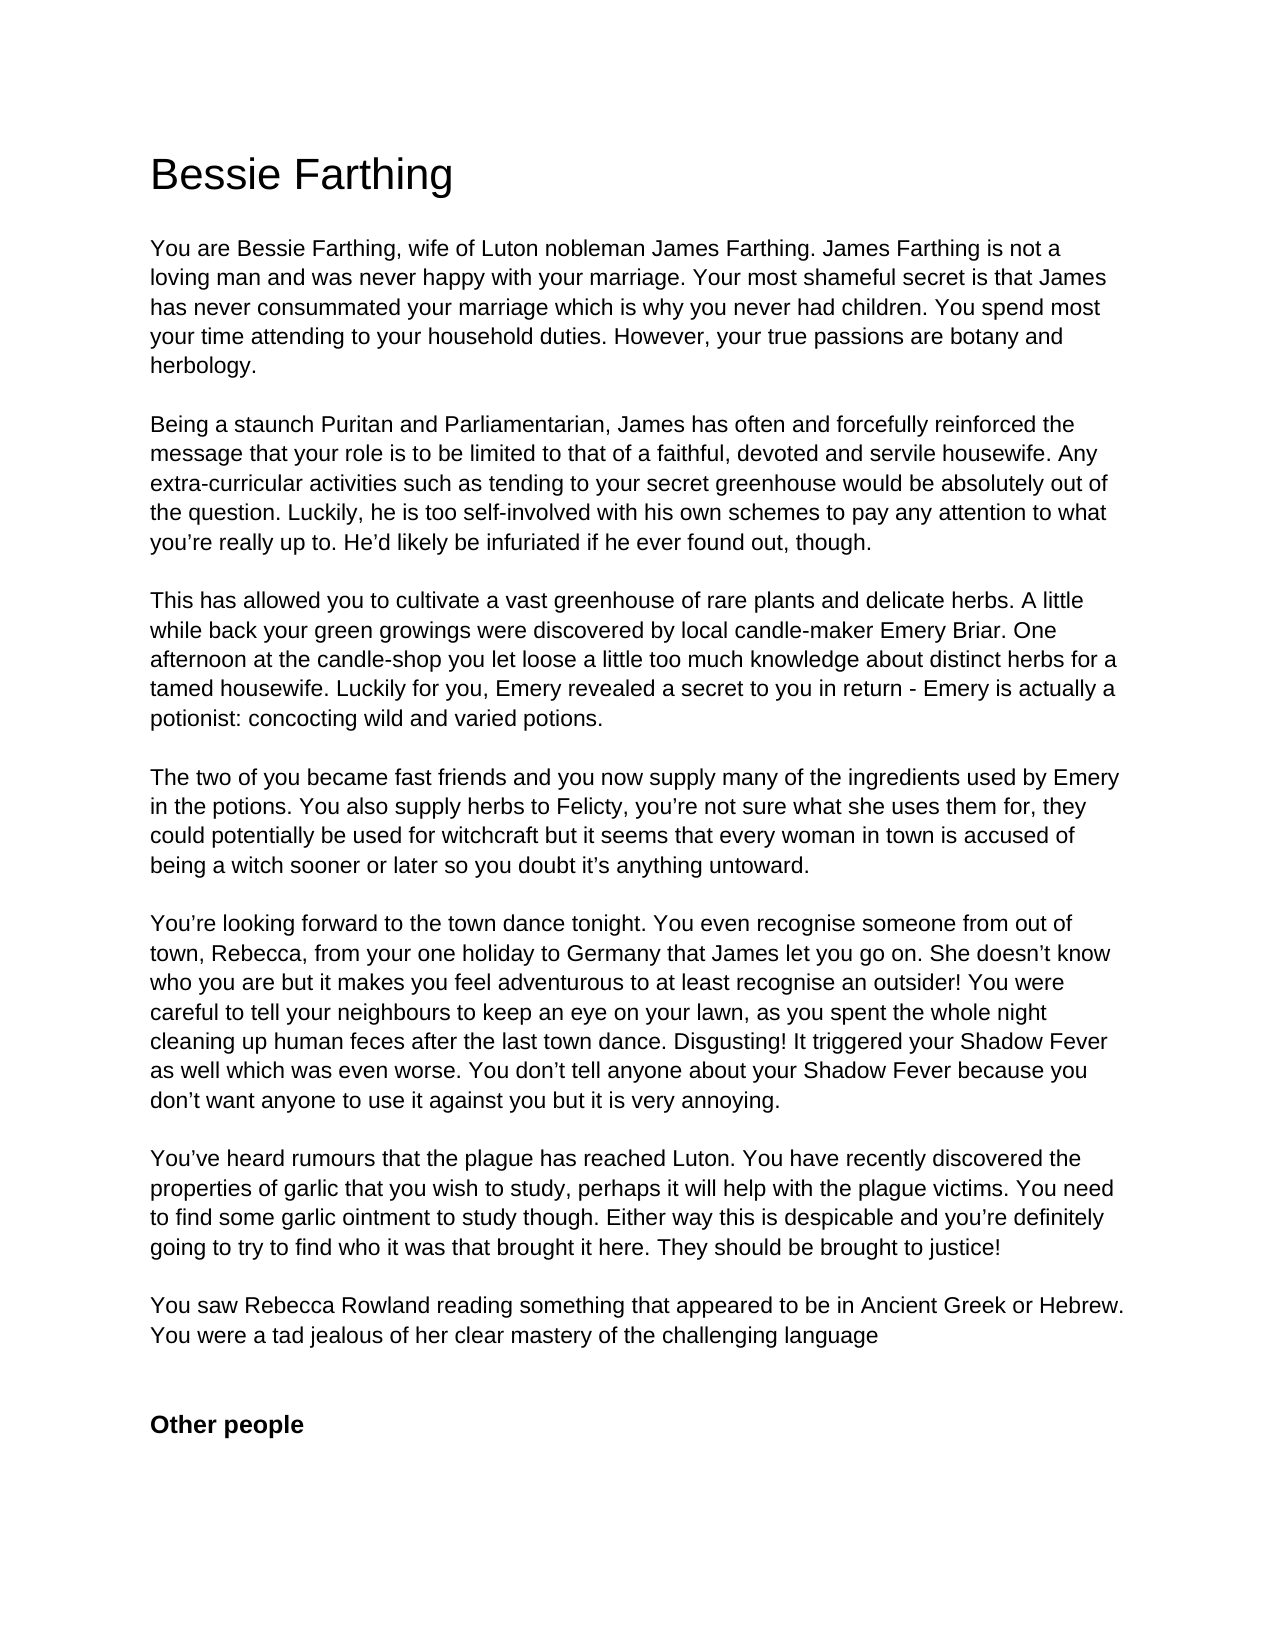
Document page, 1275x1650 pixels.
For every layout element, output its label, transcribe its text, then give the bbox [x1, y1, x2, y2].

text Being a staunch Puritan and Parliamentarian, James has often and forcefully reinforced the message that your role is to be limited to that of a faithful, devoted and servile housewife. Any extra-curricular activities such as tending to your secret greenhouse would be absolutely out of the question. Luckily, he is too self-involved with his own schemes to pay any attention to what you’re really up to. He’d likely be infuriated if he ever found out, though. [150, 412, 1125, 555]
title Bessie Farthing [150, 150, 1125, 199]
text You’re looking forward to the town dance tonight. You even recognise someone from out of town, Rebecca, from your one holiday to Germany that James let you go on. She doesn’t know who you are but it makes you feel adventurous to at least recognise an outsider! You were careful to tell your neighbours to keep an eye on your lawn, as you spent the whole night cleaning up human feces after the last town dance. Disgusting! It triggered your Shadow Fever as well which was even worse. You don’t tell anyone about your Shadow Fever because you don’t want anyone to use it against you but it is very annoying. [150, 911, 1125, 1113]
text You are Bessie Farthing, wife of Luton nobleman James Farthing. James Farthing is not a loving man and was never happy with your marriage. Your most shameful secret is that James has never consummated your marriage which is why you never had children. You spend most your time attending to your household duties. However, your true passions are botany and herbology. [150, 236, 1125, 379]
text Other people [150, 1411, 1125, 1438]
text This has allowed you to cultivate a vast greenhouse of rare plants and delicate herbs. A little while back your green growings were discovered by local candle-maker Emery Briar. One afternoon at the candle-shop you let loose a little too much knowledge about distinct herbs for a tamed housewife. Luckily for you, Emery revealed a secret to you in return - Emery is actually a potionist: concocting wild and varied potions. [150, 588, 1125, 731]
text You saw Rebecca Rowland reading something that appeared to be in Ancient Greek or Hebrew. You were a tad jealous of her clear mastery of the challenging language [150, 1293, 1125, 1348]
text You’ve heard rumours that the plague has reached Luton. You have recently discovered the properties of garlic that you wish to study, perhaps it will help with the plague victims. You need to find some garlic ointment to study though. Either way this is despicable and you’re definitely going to try to find who it was that brought it here. They should be brought to justice! [150, 1146, 1125, 1260]
text The two of you became fast friends and you now supply many of the ingredients used by Emery in the potions. You also supply herbs to Felicty, you’re not sure what she uses them for, they could potentially be used for witchcraft but it seems that every woman in town is accused of being a witch sooner or later so you doubt it’s anything untoward. [150, 764, 1125, 878]
